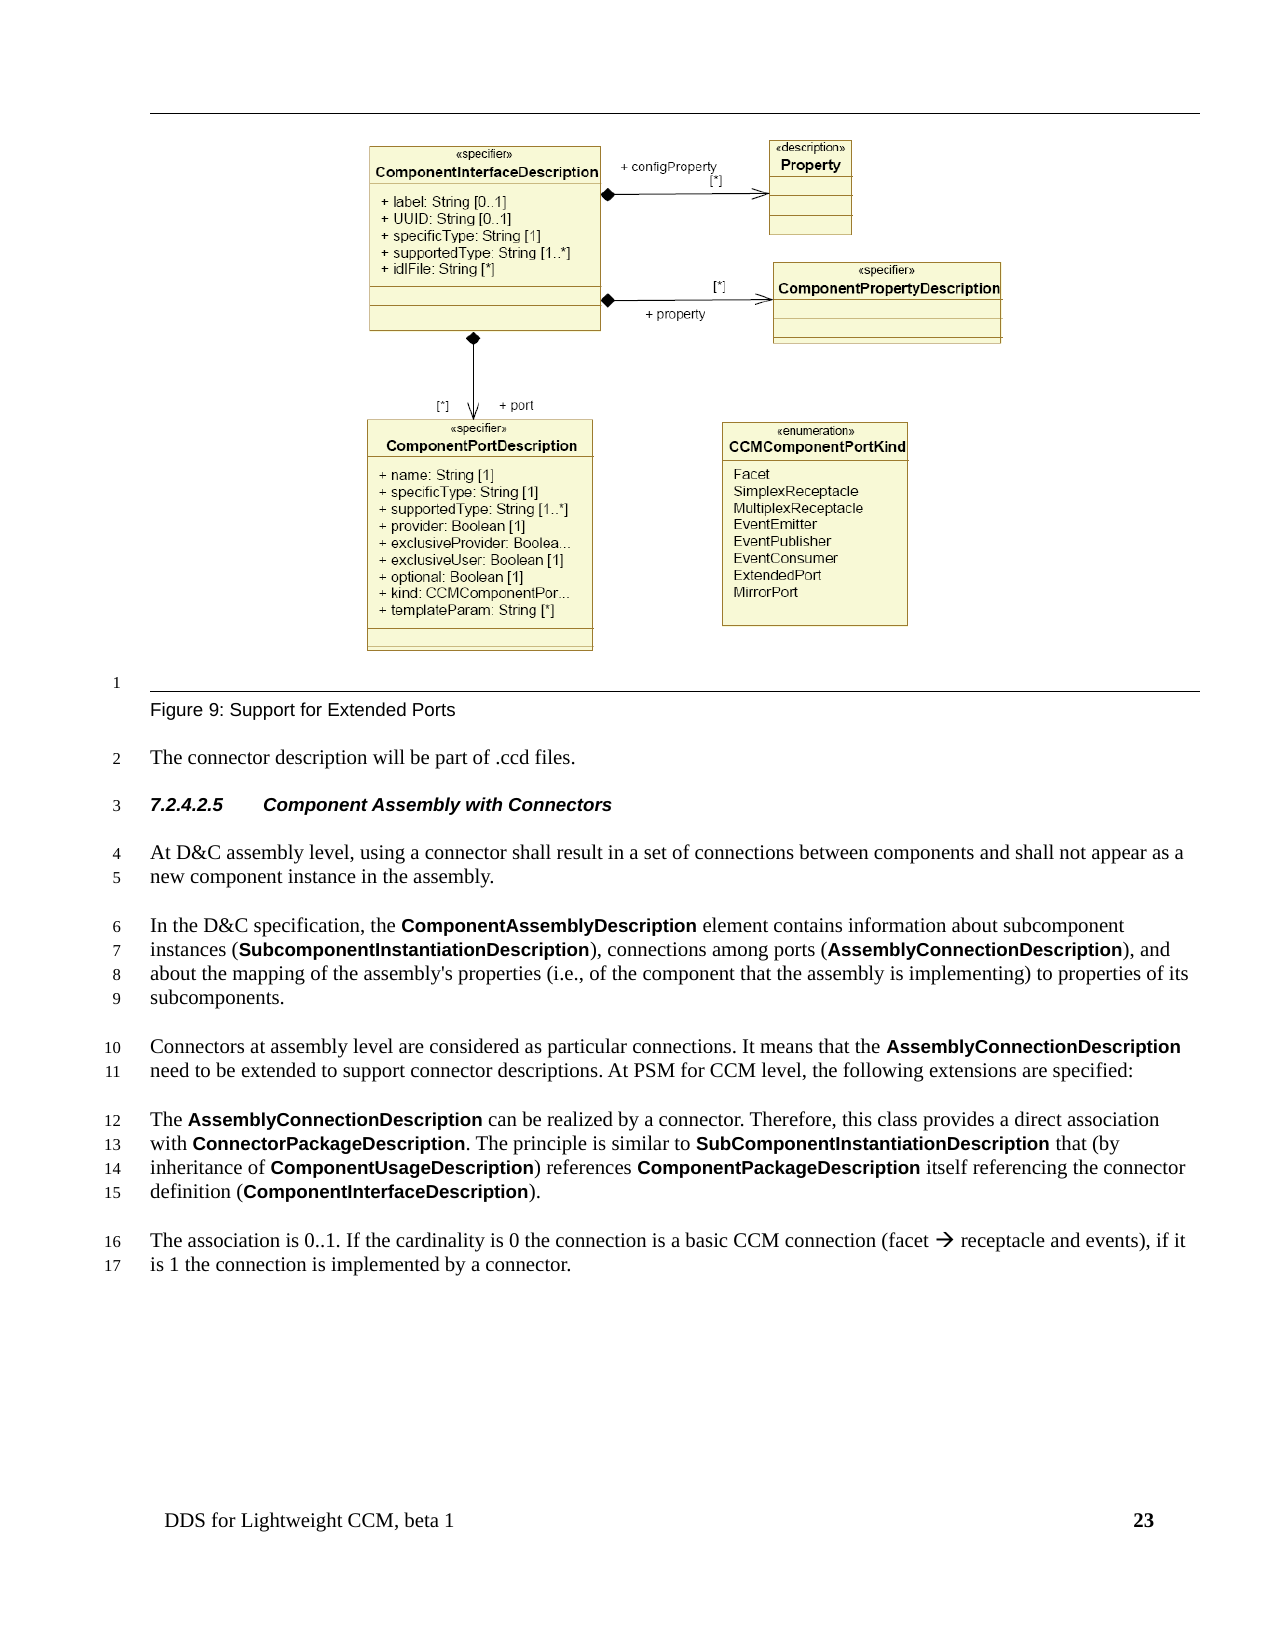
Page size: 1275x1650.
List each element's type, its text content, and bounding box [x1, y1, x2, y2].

text Connectors at assembly level are considered as particular connections. It means that the AssemblyConnectionDescription need to be extended to support connector descriptions. At PSM for CCM level, the following extensions are specified: [150, 1034, 1200, 1082]
text At D&C assembly level, using a connector shall result in a set of connections between components and shall not appear as a new component instance in the assembly. [150, 840, 1200, 888]
text In the D&C specification, the ComponentAssemblyDescription element contains information about subcomponent instances (SubcomponentInstantiationDescription), connections among ports (AssemblyConnectionDescription), and about the mapping of the assembly's properties (i.e., of the component that the assembly is implementing) to properties of its subcomponents. [150, 913, 1200, 1009]
subtitle Component Assembly with Connectors [150, 794, 1200, 815]
text The connector description will be part of .ccd files. [150, 745, 1200, 769]
text Figure 9: Support for Extended Ports [150, 698, 1200, 720]
text The association is 0..1. If the cardinality is 0 the connection is a basic CCM connection (facet  receptacle and events), if it is 1 the connection is implemented by a connector. [150, 1228, 1200, 1276]
picture [342, 125, 1038, 680]
text The AssemblyConnectionDescription can be realized by a connector. Therefore, this class provides a direct association with ConnectorPackageDescription. The principle is similar to SubComponentInstantiationDescription that (by inheritance of ComponentUsageDescription) references ComponentPackageDescription itself referencing the connector definition (ComponentInterfaceDescription). [150, 1107, 1200, 1203]
